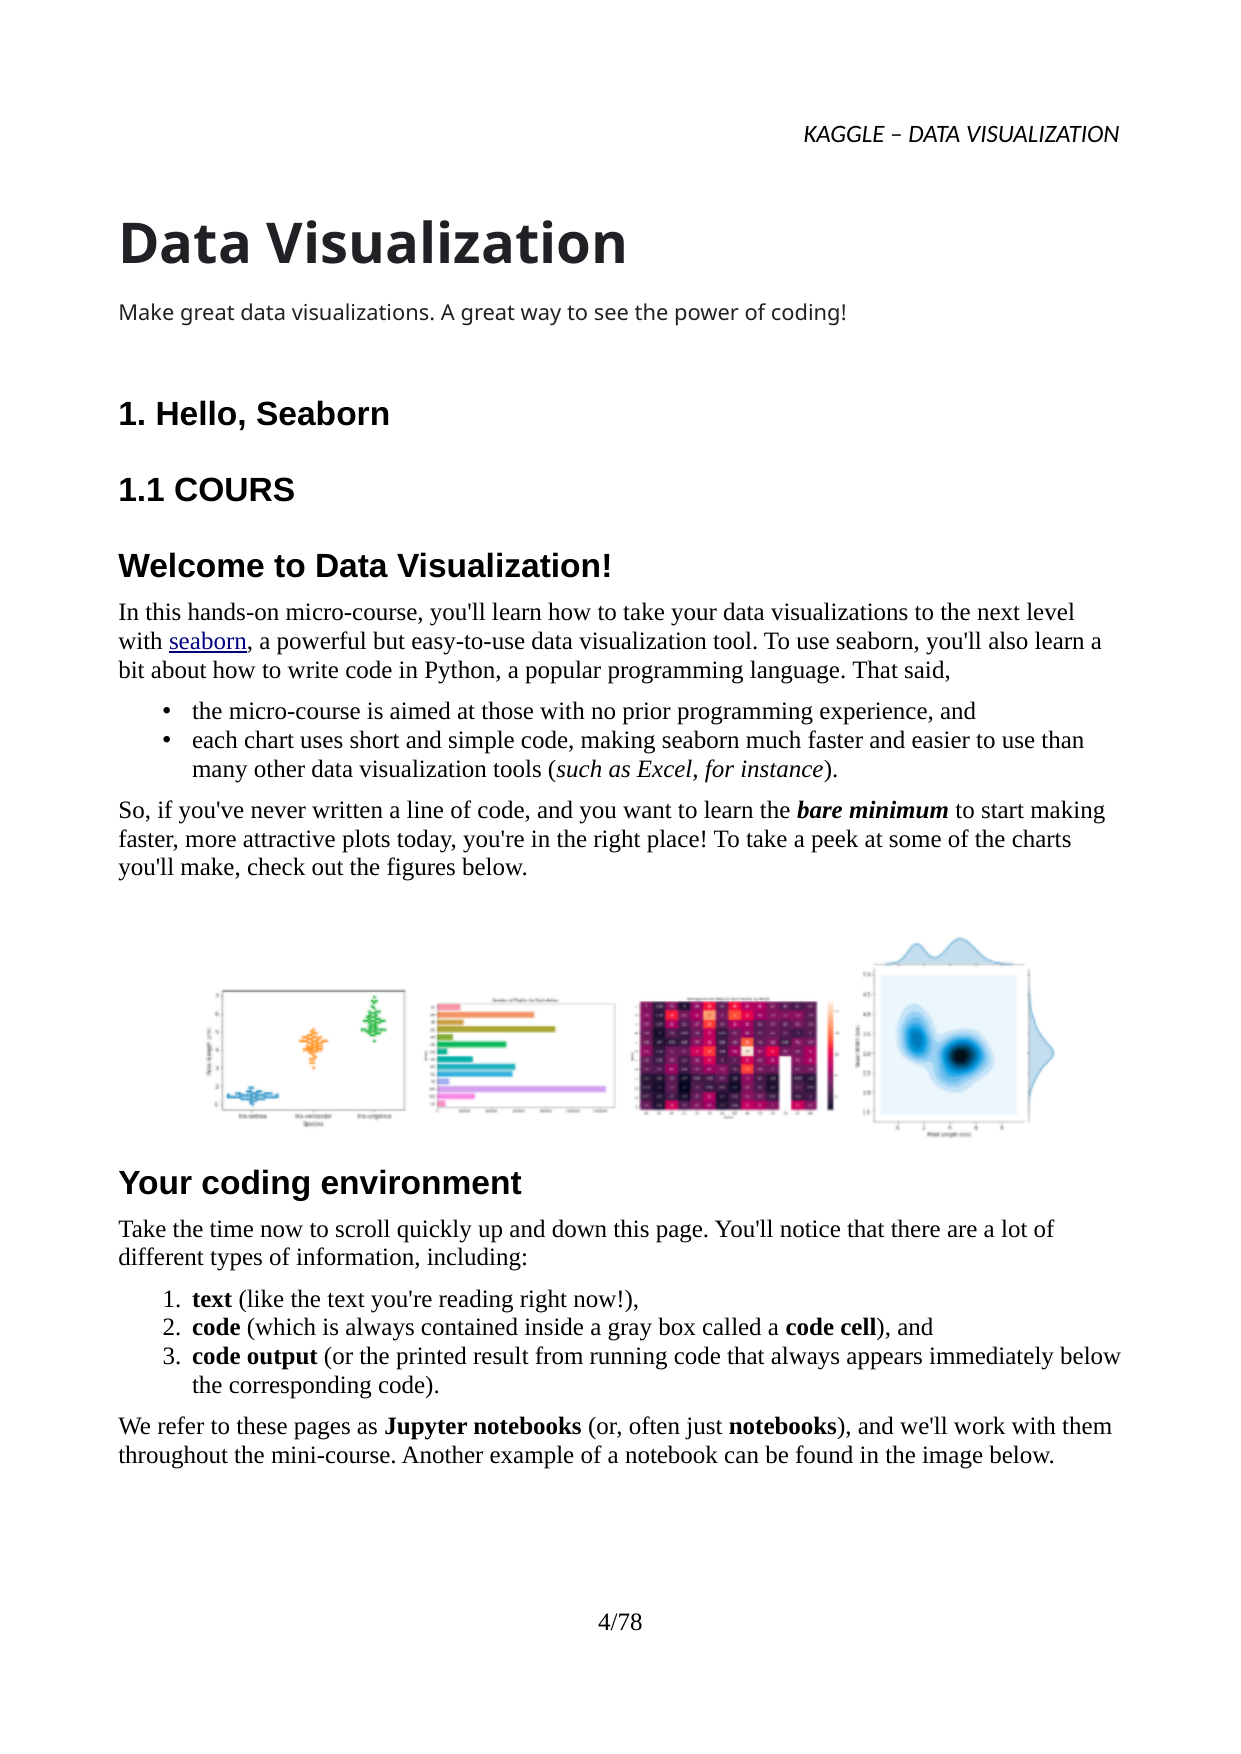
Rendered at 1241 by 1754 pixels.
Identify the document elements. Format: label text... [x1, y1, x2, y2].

text So, if you've never written a line of code, and you want to learn the bare minimum to start making faster, more attractive plots today, you're in the right place! To take a peek at some of the charts you'll make, check out the figures below. [118, 795, 1122, 881]
text In this hands-on micro-course, you'll learn how to take your data visualizations to the next level with seaborn, a powerful but easy-to-use data visualization tool. To use seaborn, you'll also learn a bit about how to write code in Python, a popular programming language. That said, [118, 597, 1122, 684]
list code (which is always contained inside a gray box called a code cell), and [162, 1312, 1122, 1341]
subtitle Your coding environment [118, 942, 1122, 1201]
subtitle Data Visualization [118, 203, 1122, 280]
text Make great data visualizations. A great way to see the power of coding! [118, 292, 1122, 327]
list text (like the text you're reading right now!), [162, 1284, 1122, 1312]
list the micro-course is aimed at those with no prior programming experience, and [162, 696, 1122, 725]
picture [167, 917, 1073, 1163]
list code output (or the printed result from running code that always appears immediately below the corresponding code). [162, 1341, 1122, 1399]
subtitle Welcome to Data Visualization! [118, 546, 1122, 585]
subtitle 1.1 COURS [118, 470, 1122, 509]
list each chart uses short and simple code, making seaborn much faster and easier to use than many other data visualization tools (such as Excel, for instance). [162, 725, 1122, 782]
subtitle 1. Hello, Seaborn [118, 394, 1122, 433]
text Take the time now to scroll quickly up and down this page. You'll notice that there are a lot of different types of information, including: [118, 1214, 1122, 1271]
text We refer to these pages as Jupyter notebooks (or, often just notebooks), and we'll work with them throughout the mini-course. Another example of a notebook can be found in the image below. [118, 1411, 1122, 1469]
